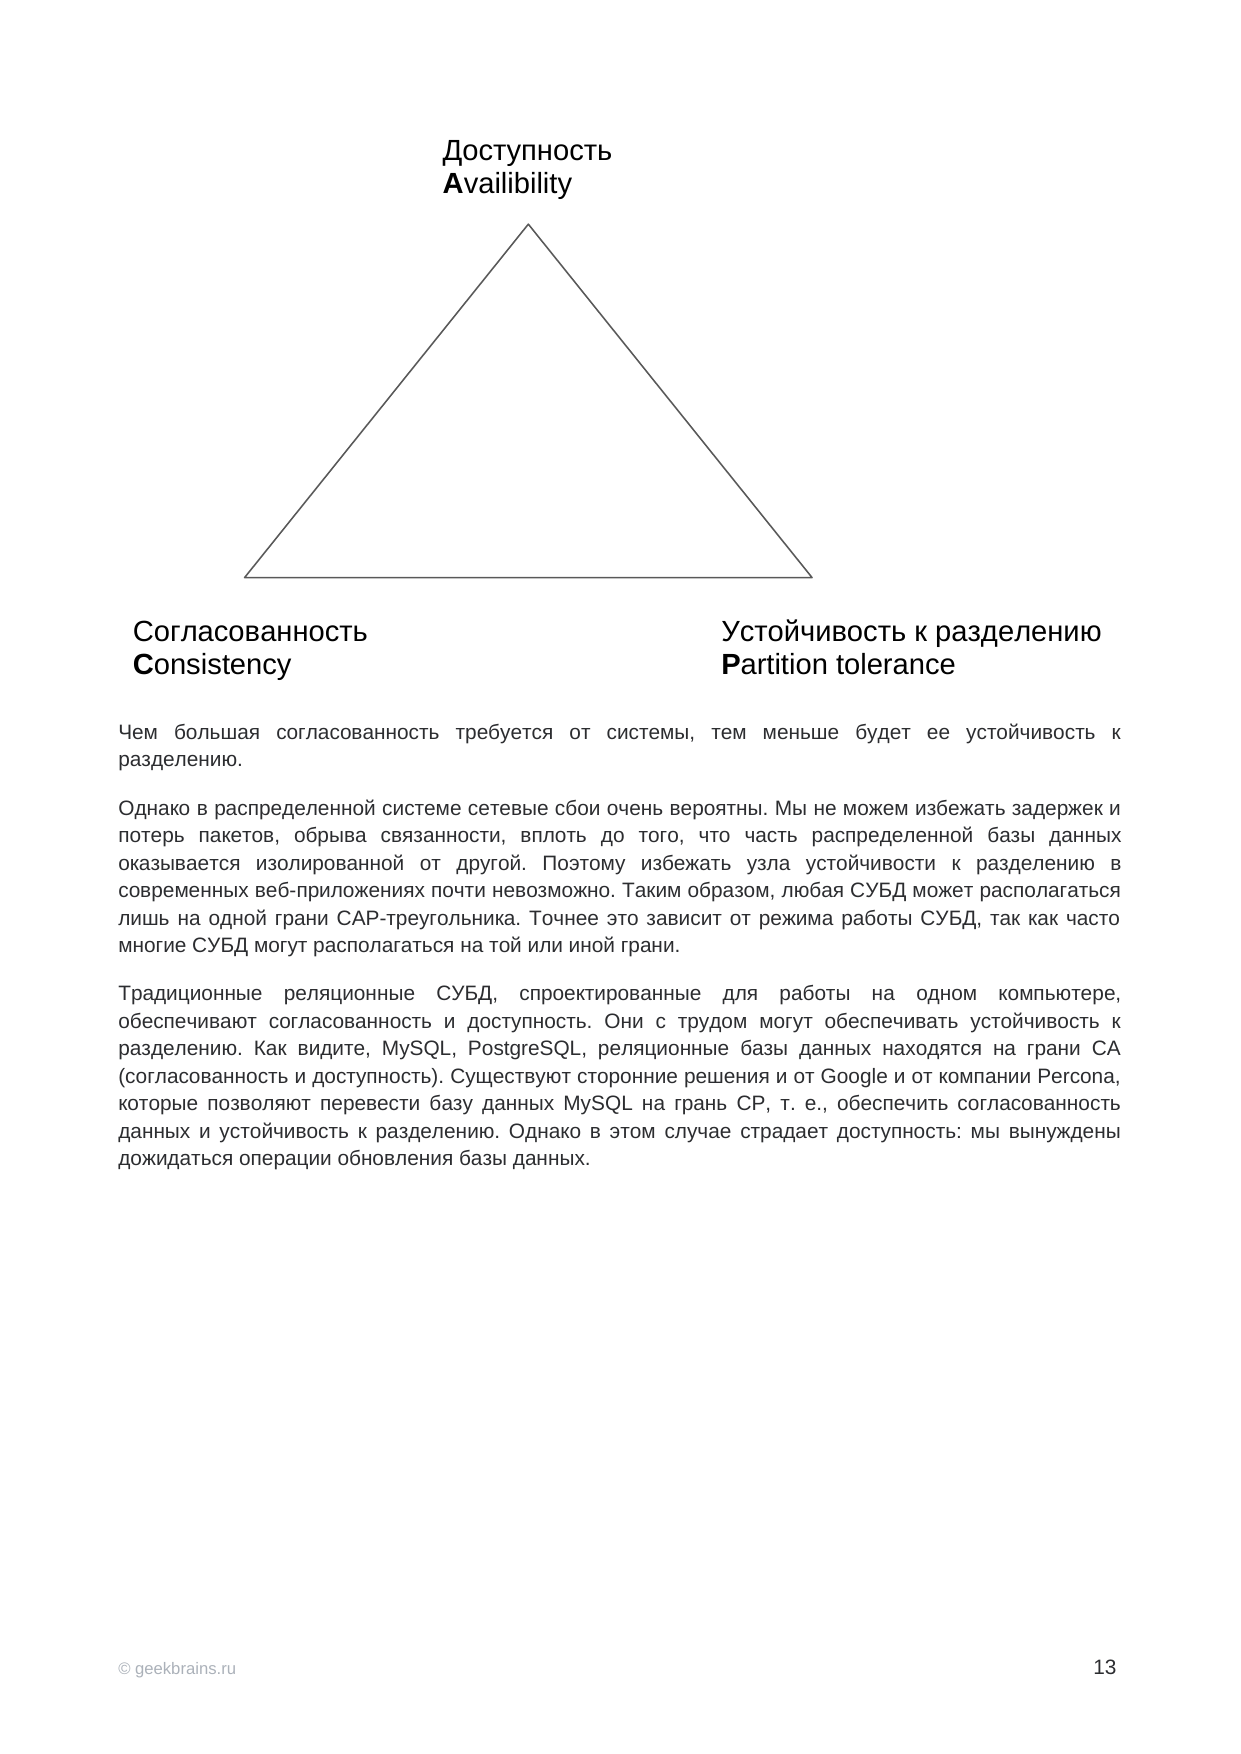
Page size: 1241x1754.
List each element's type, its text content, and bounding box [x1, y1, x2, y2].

text Традиционные реляционные СУБД, спроектированные для работы на одном компьютере, обеспечивают согласованность и доступность. Они с трудом могут обеспечивать устойчивость к разделению. Как видите, MySQL, PostgreSQL, реляционные базы данных находятся на грани CA (согласованность и доступность). Существуют сторонние решения и от Google и от компании Percona, которые позволяют перевести базу данных MySQL на грань CP, т. е., обеспечить согласованность данных и устойчивость к разделению. Однако в этом случае страдает доступность: мы вынуждены дожидаться операции обновления базы данных. [118, 981, 1122, 1170]
text Чем большая согласованность требуется от системы, тем меньше будет ее устойчивость к разделению. [118, 719, 1122, 771]
text Однако в распределенной системе сетевые сбои очень вероятны. Мы не можем избежать задержек и потерь пакетов, обрыва связанности, вплоть до того, что часть распределенной базы данных оказывается изолированной от другой. Поэтому избежать узла устойчивости к разделению в современных веб-приложениях почти невозможно. Таким образом, любая СУБД может располагаться лишь на одной грани CAP-треугольника. Точнее это зависит от режима работы СУБД, так как часто многие СУБД могут располагаться на той или иной грани. [118, 795, 1122, 957]
